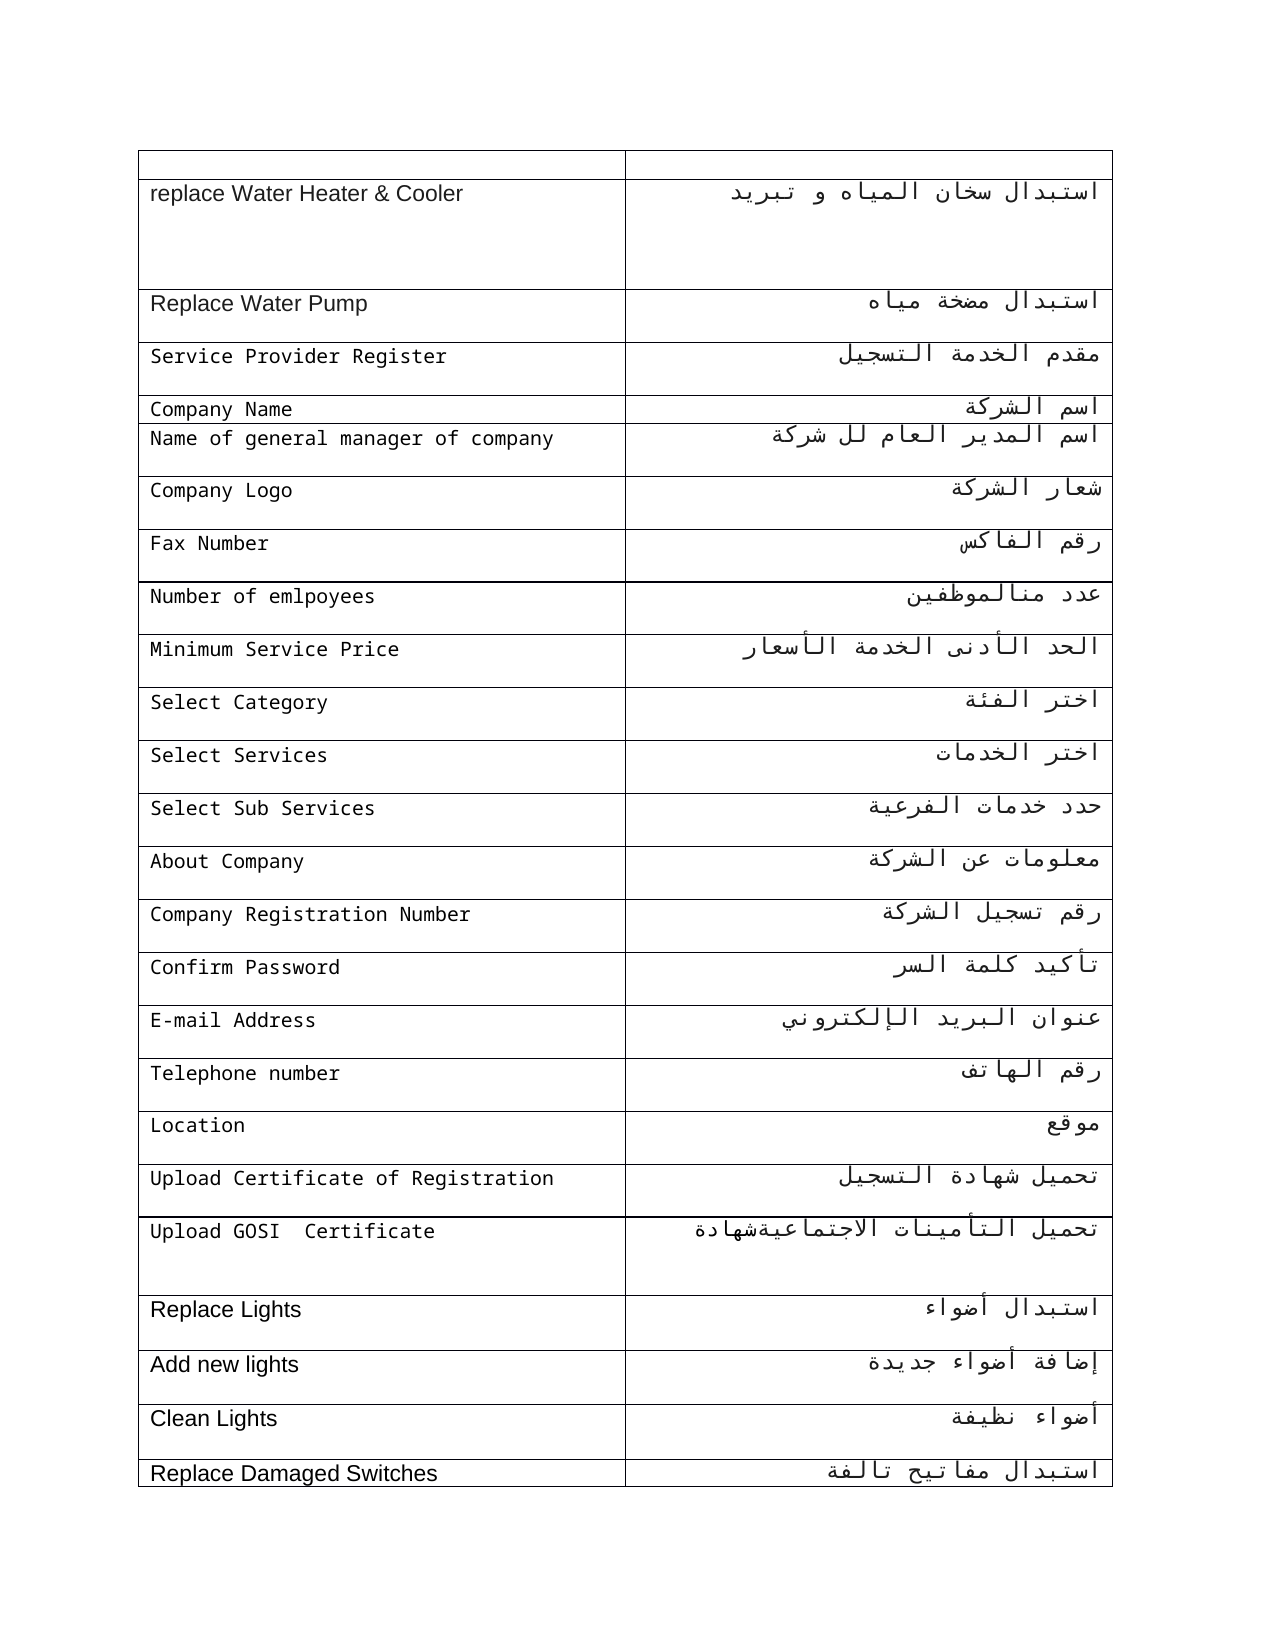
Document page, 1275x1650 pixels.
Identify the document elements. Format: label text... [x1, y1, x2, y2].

table_cell Location [139, 1112, 625, 1163]
table_cell تحميل التأمينات الاجتماعيةشهادة [626, 1218, 1112, 1295]
table_cell [139, 151, 625, 179]
table_cell رقم الهاتف [626, 1059, 1112, 1111]
table_cell استبدال أضواء [626, 1296, 1112, 1350]
table_cell Replace Lights [139, 1296, 625, 1350]
table_cell Clean Lights [139, 1405, 625, 1458]
table_cell Select Category [139, 688, 625, 740]
table_cell معلومات عن الشركة [626, 847, 1112, 899]
table_cell Company Registration Number [139, 900, 625, 952]
table_cell أضواء نظيفة [626, 1405, 1112, 1458]
table_cell Company Name [139, 396, 625, 423]
table_cell Number of emlpoyees [139, 583, 625, 634]
table_cell مقدم الخدمة التسجيل [626, 343, 1112, 395]
table_cell Upload GOSI Certificate [139, 1218, 625, 1295]
table_cell Replace Damaged Switches [139, 1460, 625, 1486]
table_cell شعار الشركة [626, 477, 1112, 528]
table_cell الحد الأدنى الخدمة الأسعار [626, 635, 1112, 687]
table_cell إضافة أضواء جديدة [626, 1351, 1112, 1404]
table_cell Upload Certificate of Registration [139, 1165, 625, 1216]
table_cell Name of general manager of company [139, 424, 625, 476]
table_cell تحميل شهادة التسجيل [626, 1165, 1112, 1216]
table_cell تأكيد كلمة السر [626, 953, 1112, 1005]
table_cell استبدال سخان المياه و تبريد [626, 180, 1112, 289]
table_cell موقع [626, 1112, 1112, 1163]
table_cell استبدال مضخة مياه [626, 290, 1112, 342]
table_cell اسم المدير العام لل شركة [626, 424, 1112, 476]
table_cell Select Services [139, 741, 625, 793]
table_cell اختر الفئة [626, 688, 1112, 740]
table_cell Select Sub Services [139, 794, 625, 846]
table_cell رقم تسجيل الشركة [626, 900, 1112, 952]
table_cell Replace Water Pump [139, 290, 625, 342]
table_cell Minimum Service Price [139, 635, 625, 687]
table_cell Fax Number [139, 530, 625, 581]
table_cell حدد خدمات الفرعية [626, 794, 1112, 846]
table_cell استبدال مفاتيح تالفة [626, 1460, 1112, 1486]
table_cell Service Provider Register [139, 343, 625, 395]
table_cell Confirm Password [139, 953, 625, 1005]
table_cell اختر الخدمات [626, 741, 1112, 793]
table_cell replace Water Heater & Cooler [139, 180, 625, 289]
table_cell Add new lights [139, 1351, 625, 1404]
table_cell عنوان البريد الإلكتروني [626, 1006, 1112, 1058]
table_cell Company Logo [139, 477, 625, 528]
table_cell عدد منالموظفين [626, 583, 1112, 634]
table_cell اسم الشركة [626, 396, 1112, 423]
table_cell About Company [139, 847, 625, 899]
table_cell E-mail Address [139, 1006, 625, 1058]
table_cell [626, 151, 1112, 179]
table_cell Telephone number [139, 1059, 625, 1111]
table_cell رقم الفاكس [626, 530, 1112, 581]
